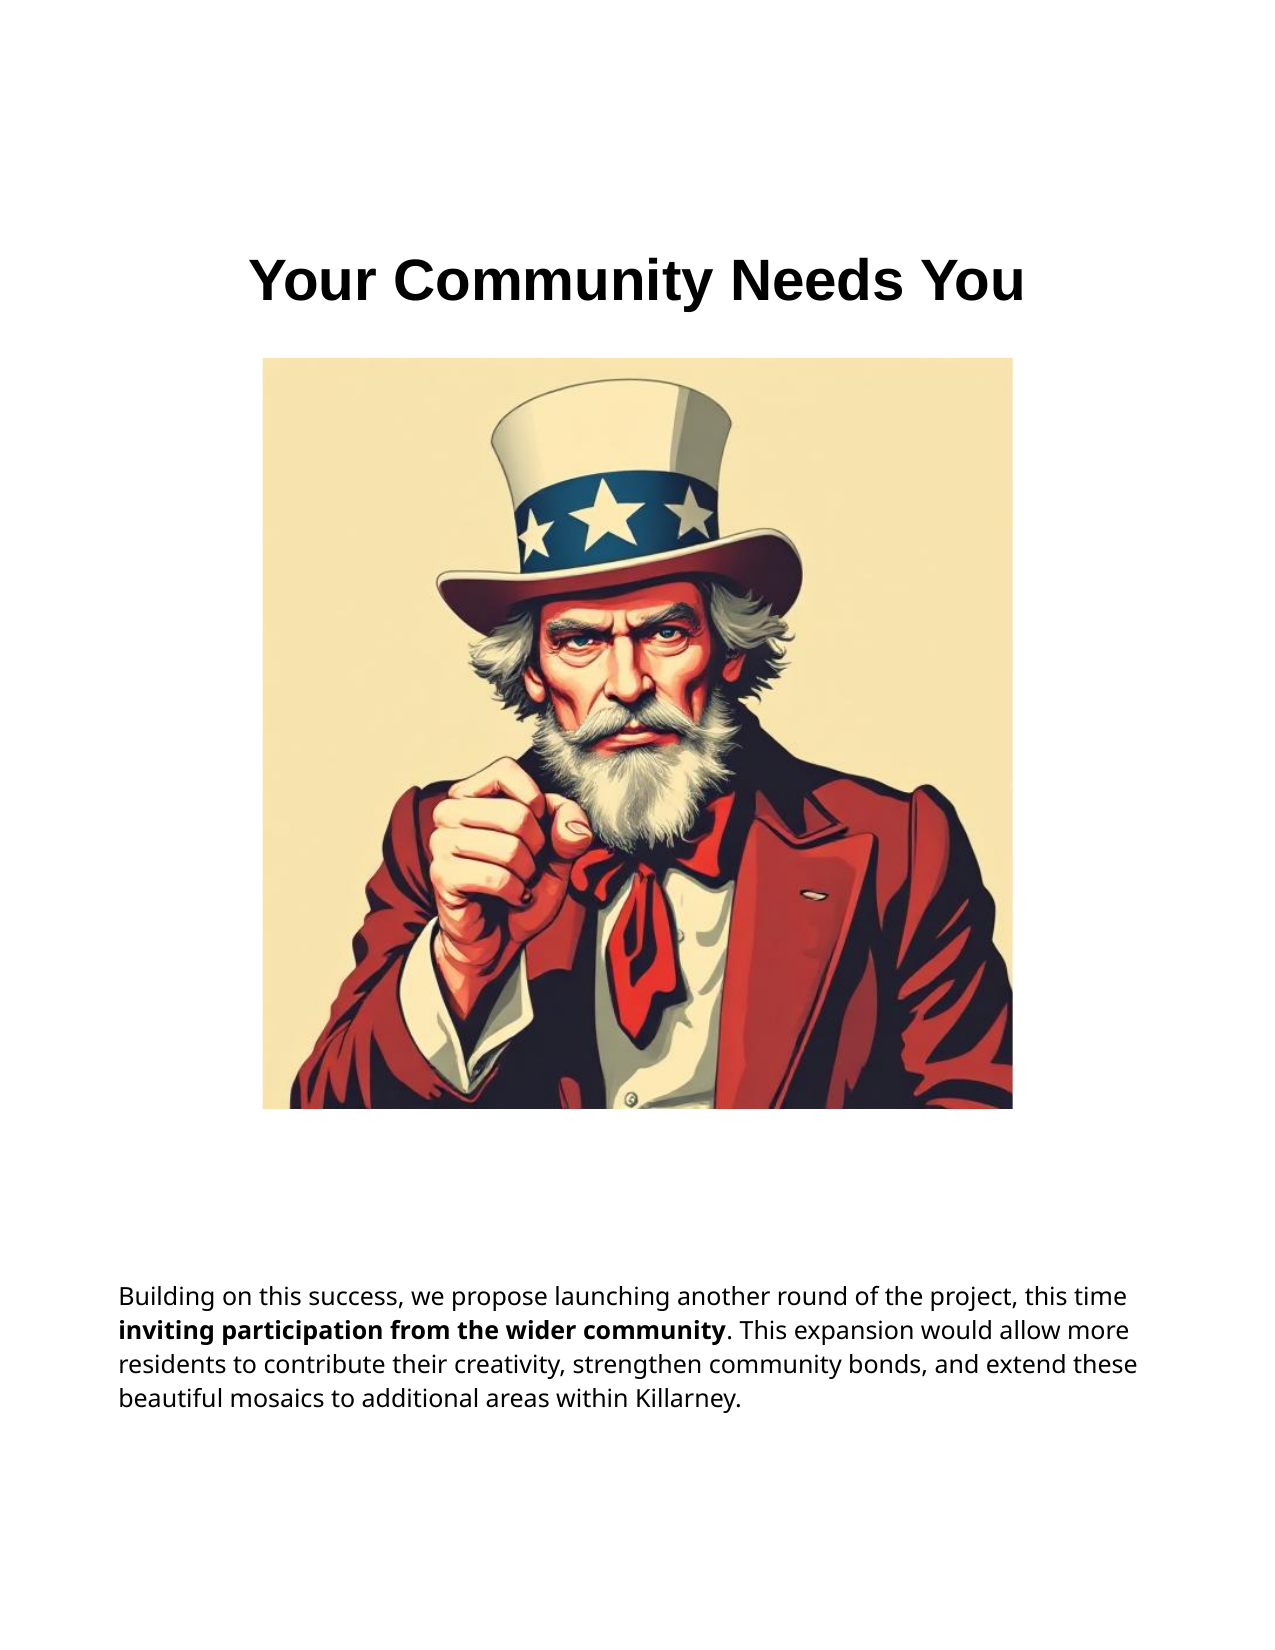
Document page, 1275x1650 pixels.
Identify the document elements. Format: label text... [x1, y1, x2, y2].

picture [262, 358, 1013, 1109]
text Building on this success, we propose launching another round of the project, this time inviting participation from the wider community. This expansion would allow more residents to contribute their creativity, strengthen community bonds, and extend these beautiful mosaics to additional areas within Killarney. [118, 1279, 1157, 1415]
title Your Community Needs You [118, 245, 1157, 312]
